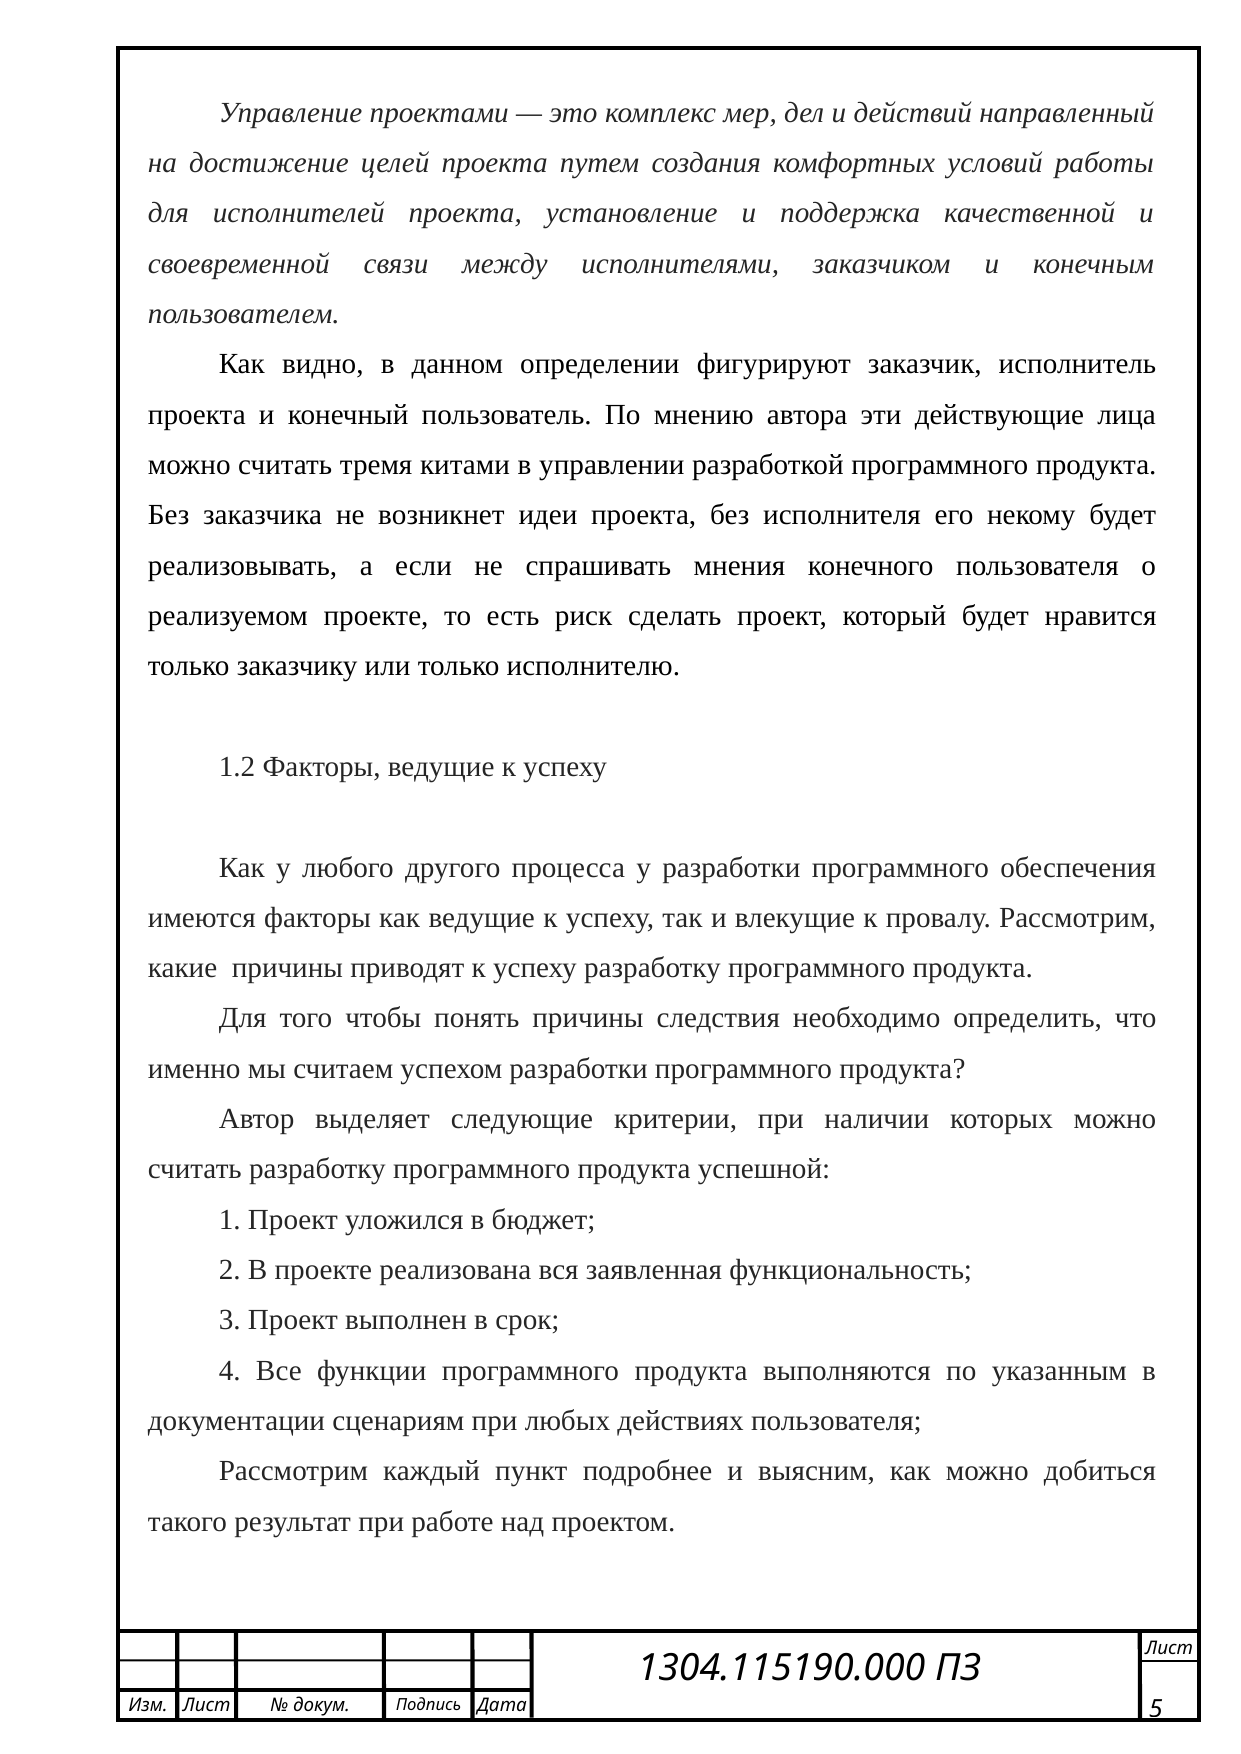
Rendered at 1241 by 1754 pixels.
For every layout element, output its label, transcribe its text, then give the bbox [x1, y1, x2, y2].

text Управление проектами — это комплекс мер, дел и действий направленный на достижение целей проекта путем создания комфортных условий работы для исполнителей проекта, установление и поддержка качественной и своевременной связи между исполнителями, заказчиком и конечным пользователем. [148, 95, 1157, 330]
text Рассмотрим каждый пункт подробнее и выясним, как можно добиться такого результат при работе над проектом. [148, 1453, 1157, 1537]
text Автор выделяет следующие критерии, при наличии которых можно считать разработку программного продукта успешной: [148, 1101, 1157, 1185]
text 2. В проекте реализована вся заявленная функциональность; [148, 1252, 1157, 1286]
text Для того чтобы понять причины следствия необходимо определить, что именно мы считаем успехом разработки программного продукта? [148, 1001, 1157, 1084]
text 1. Проект уложился в бюджет; [148, 1202, 1157, 1235]
text 4. Все функции программного продукта выполняются по указанным в документации сценариям при любых действиях пользователя; [148, 1353, 1157, 1437]
text Как у любого другого процесса у разработки программного обеспечения имеются факторы как ведущие к успеху, так и влекущие к провалу. Рассмотрим, какие причины приводят к успеху разработку программного продукта. [148, 850, 1157, 984]
text 3. Проект выполнен в срок; [148, 1302, 1157, 1336]
text 1.2 Факторы, ведущие к успеху [148, 749, 1157, 783]
text Как видно, в данном определении фигурируют заказчик, исполнитель проекта и конечный пользователь. По мнению автора эти действующие лица можно считать тремя китами в управлении разработкой программного продукта. Без заказчика не возникнет идеи проекта, без исполнителя его некому будет реализовывать, а если не спрашивать мнения конечного пользователя о реализуемом проекте, то есть риск сделать проект, который будет нравится только заказчику или только исполнителю. [148, 347, 1157, 682]
